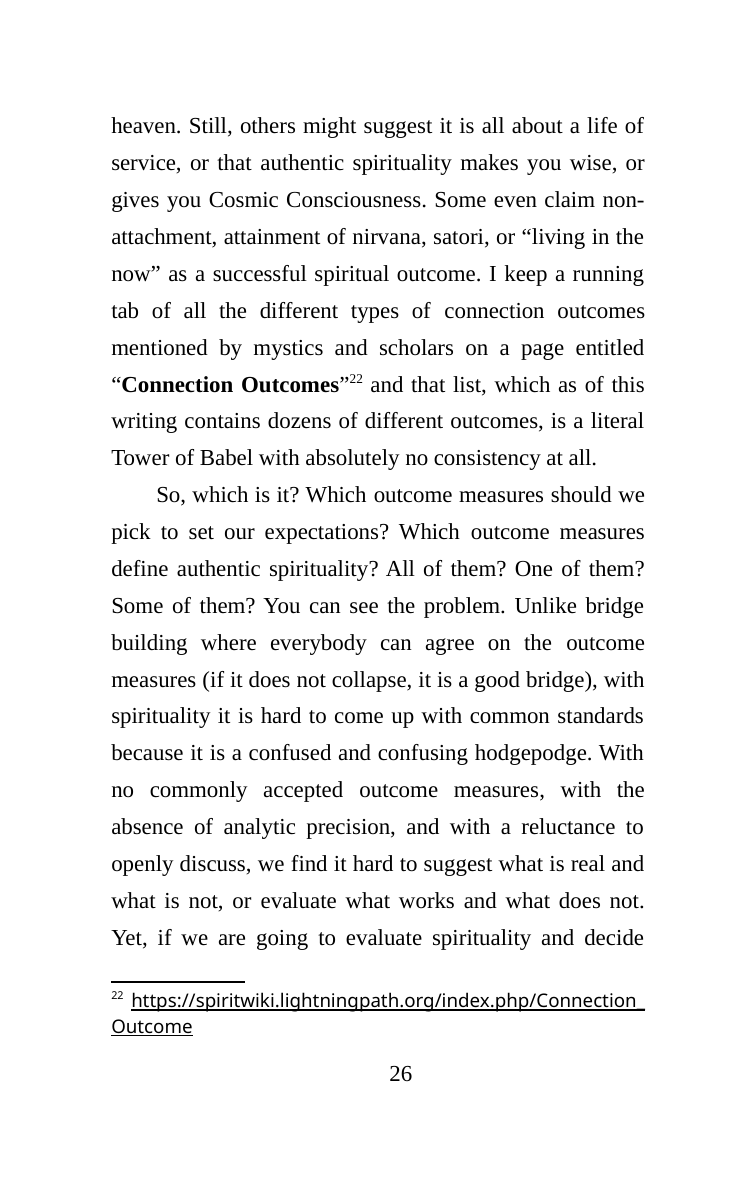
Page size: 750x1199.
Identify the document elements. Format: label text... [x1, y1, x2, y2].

text So, which is it? Which outcome measures should we pick to set our expectations? Which outcome measures define authentic spirituality? All of them? One of them? Some of them? You can see the problem. Unlike bridge building where everybody can agree on the outcome measures (if it does not collapse, it is a good bridge), with spirituality it is hard to come up with common standards because it is a confused and confusing hodgepodge. With no commonly accepted outcome measures, with the absence of analytic precision, and with a reluctance to openly discuss, we find it hard to suggest what is real and what is not, or evaluate what works and what does not. Yet, if we are going to evaluate spirituality and decide [111, 481, 645, 950]
text https://spiritwiki.lightningpath.org/index.php/Connection_Outcome [111, 988, 645, 1039]
text heaven. Still, others might suggest it is all about a life of service, or that authentic spirituality makes you wise, or gives you Cosmic Consciousness. Some even claim non-attachment, attainment of nirvana, satori, or “living in the now” as a successful spiritual outcome. I keep a running tab of all the different types of connection outcomes mentioned by mystics and scholars on a page entitled “Connection Outcomes” and that list, which as of this writing contains dozens of different outcomes, is a literal Tower of Babel with absolutely no consistency at all. [111, 112, 645, 471]
